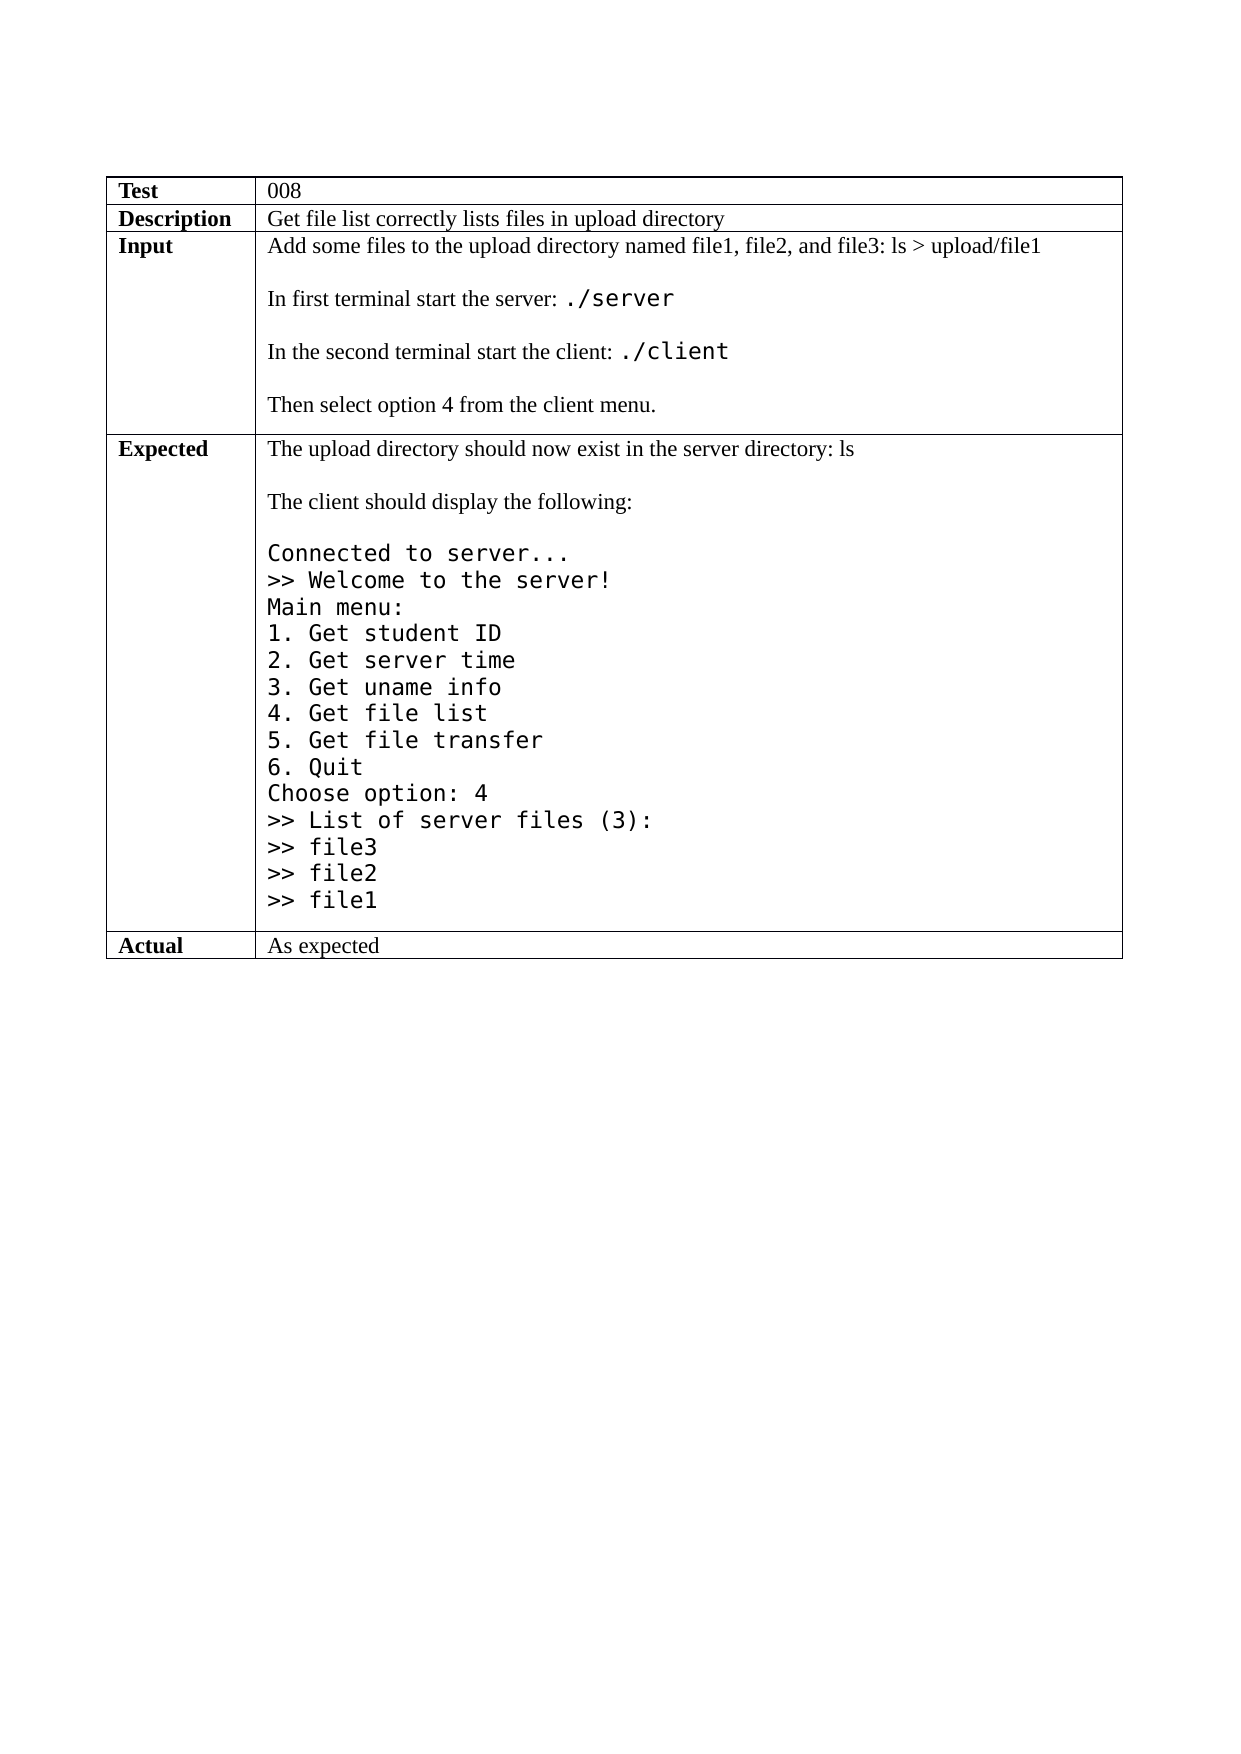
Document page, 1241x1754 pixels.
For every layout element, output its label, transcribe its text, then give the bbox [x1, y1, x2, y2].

table_cell Get file list correctly lists files in upload directory [256, 205, 1122, 231]
table_cell As expected [256, 932, 1122, 958]
table_cell Expected [107, 435, 255, 931]
table_cell Input [107, 232, 255, 434]
table_header Test [107, 178, 255, 204]
table_cell The upload directory should now exist in the server directory: ls The client should display the following: Connected to server... >> Welcome to the server! Main menu: 1. Get student ID 2. Get server time 3. Get uname info 4. Get file list 5. Get file transfer 6. Quit Choose option: 4 >> List of server files (3): >> file3 >> file2 >> file1 [256, 435, 1122, 931]
table_cell Add some files to the upload directory named file1, file2, and file3: ls > upload/file1 In first terminal start the server: ./server In the second terminal start the client: ./client Then select option 4 from the client menu. [256, 232, 1122, 434]
table_header 008 [256, 178, 1122, 204]
table_cell Actual [107, 932, 255, 958]
table_cell Description [107, 205, 255, 231]
